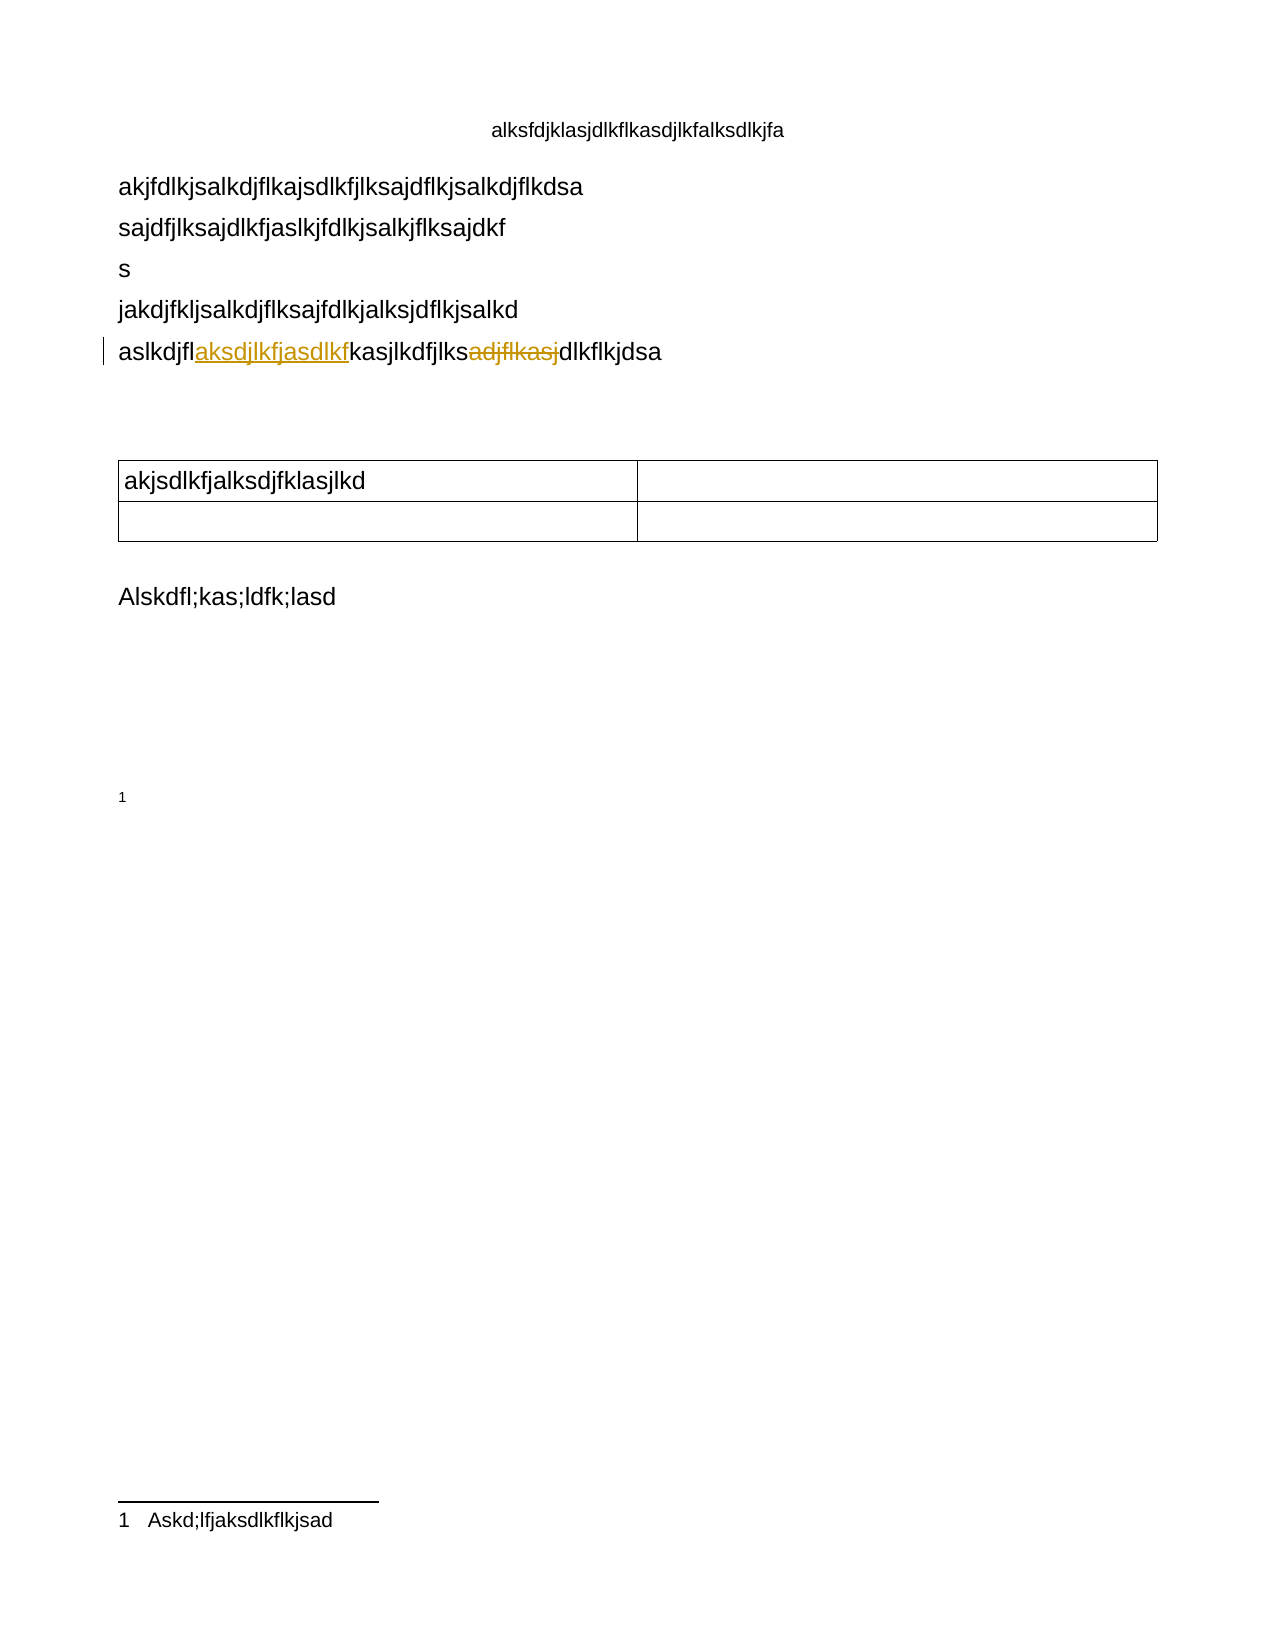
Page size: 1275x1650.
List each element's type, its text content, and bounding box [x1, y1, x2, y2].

text s [118, 254, 1157, 283]
table_cell [638, 502, 1157, 541]
text sajdfjlksajdlkfjaslkjfdlkjsalkjflksajdkf [118, 213, 1157, 242]
table_header [638, 461, 1157, 501]
table_header akjsdlkfjalksdjfklasjlkd [119, 461, 637, 501]
text jakdjfkljsalkdjflksajfdlkjalksjdflkjsalkd [118, 295, 1157, 324]
text Askd;lfjaksdlkflkjsad [118, 1508, 1157, 1532]
text aslkdjflaksdjlkfjasdlkfkasjlkdfjlksdlkflkjdsa [118, 337, 1157, 365]
table_cell [119, 502, 637, 541]
text Alskdfl;kas;ldfk;lasd [118, 582, 1157, 611]
text akjfdlkjsalkdjflkajsdlkfjlksajdflkjsalkdjflkdsa [118, 172, 1157, 200]
